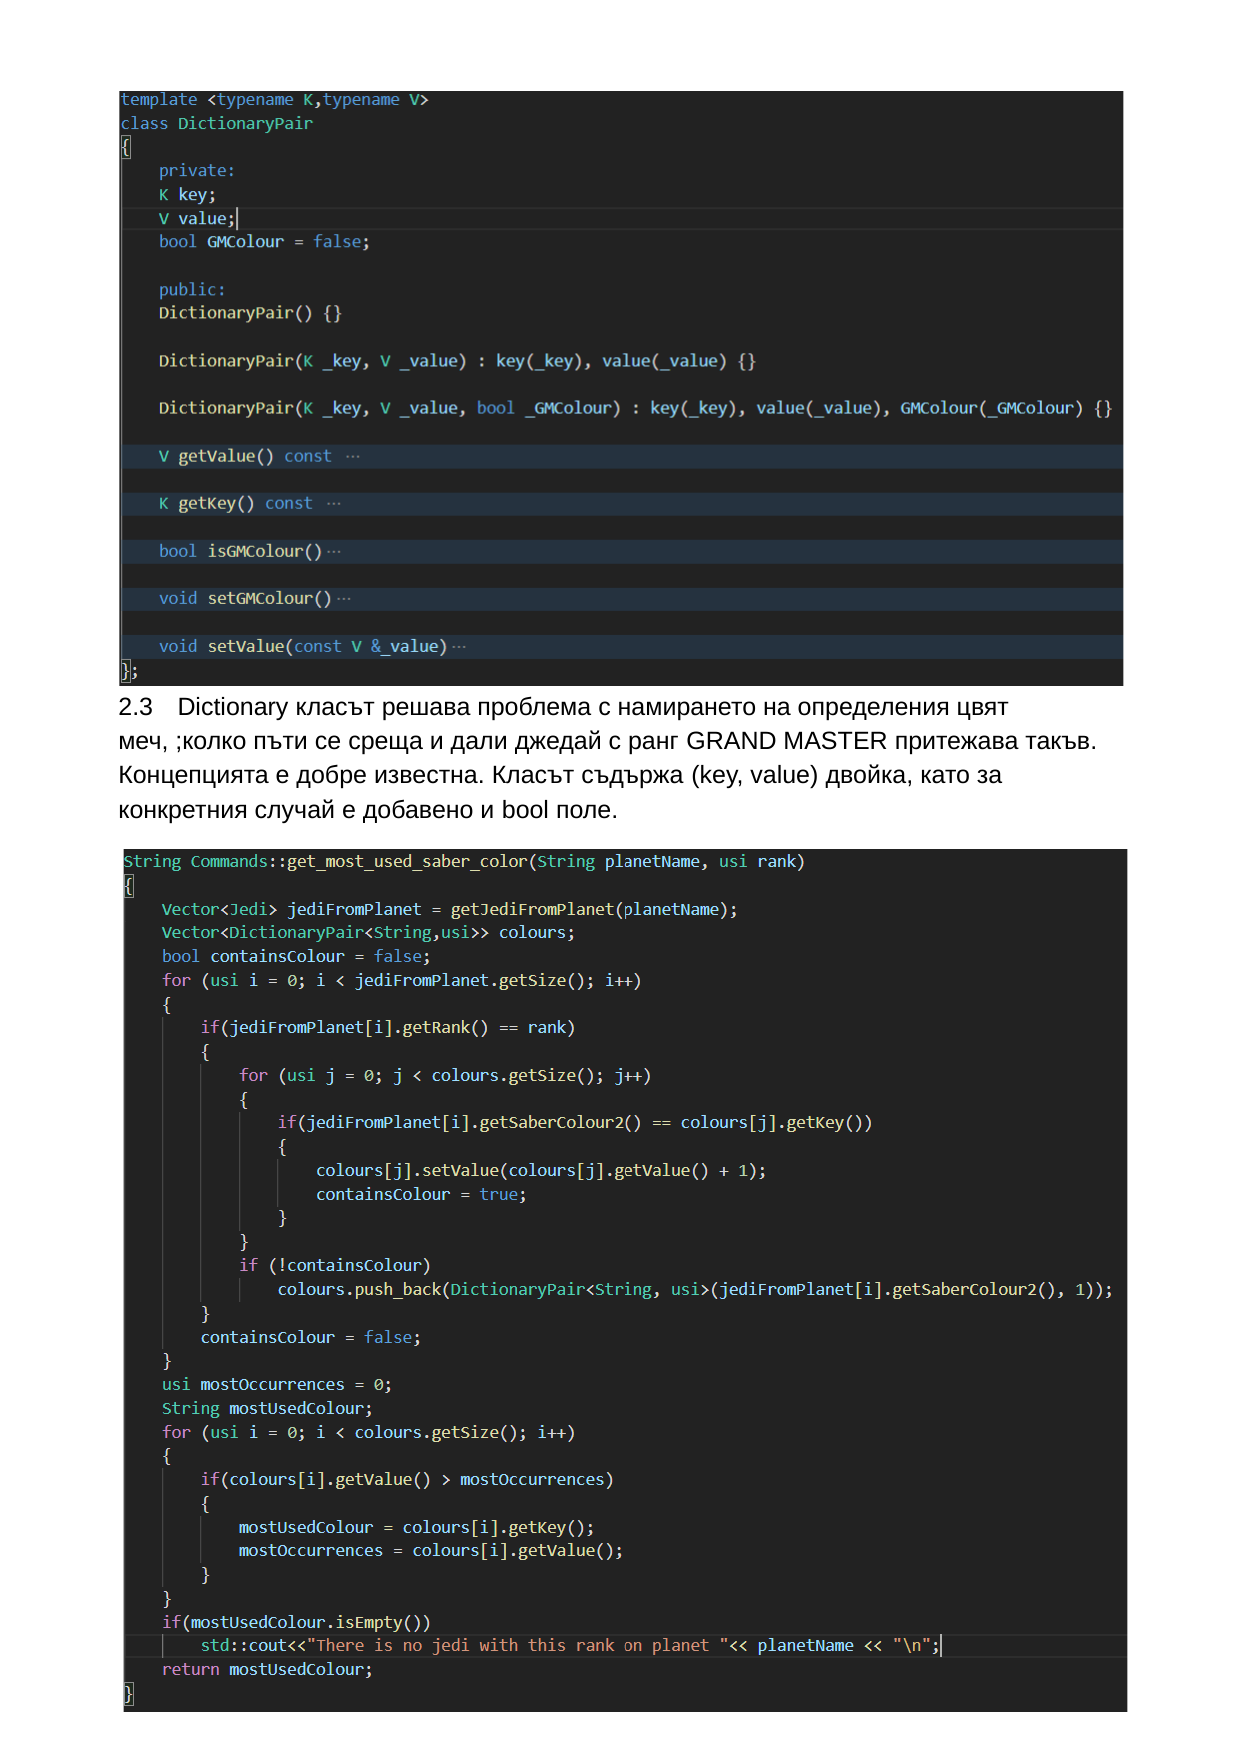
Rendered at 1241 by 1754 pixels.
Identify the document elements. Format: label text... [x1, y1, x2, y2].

text 2.3 Dictionary класът решава проблема с намирането на определения цвят меч, ;колко пъти се среща и дали джедай с ранг GRAND MASTER притежава такъв. Концепцията е добре известна. Класът съдържа (key, value) двойка, като за конкретния случай е добавено и bool поле. [118, 118, 1122, 824]
picture [123, 849, 1128, 1712]
picture [119, 91, 1124, 686]
